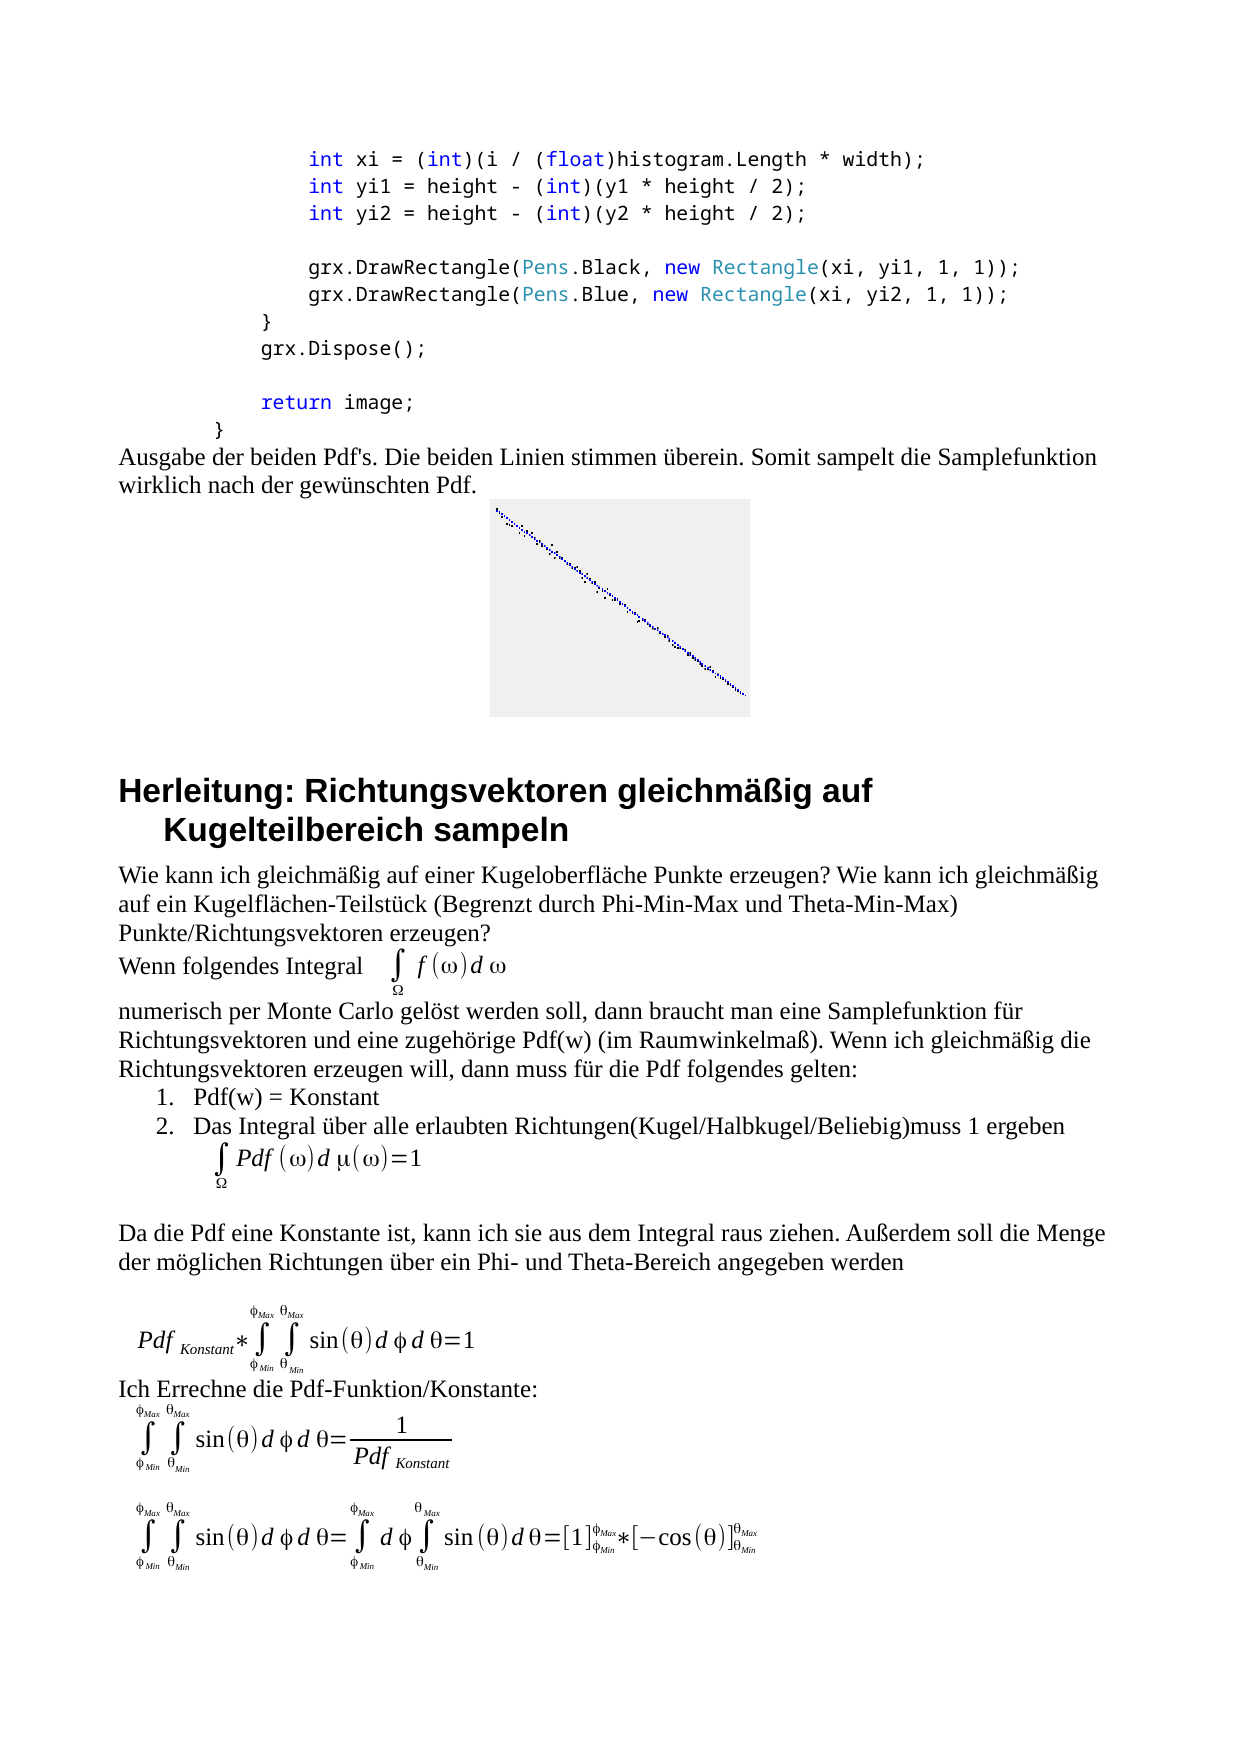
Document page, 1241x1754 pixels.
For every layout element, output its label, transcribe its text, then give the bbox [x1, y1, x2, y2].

text grx.Dispose(); [118, 334, 1122, 361]
text grx.DrawRectangle(Pens.Black, new Rectangle(xi, yi1, 1, 1)); [118, 253, 1122, 280]
text numerisch per Monte Carlo gelöst werden soll, dann braucht man eine Samplefunktion für Richtungsvektoren und eine zugehörige Pdf(w) (im Raumwinkelmaß). Wenn ich gleichmäßig die Richtungsvektoren erzeugen will, dann muss für die Pdf folgendes gelten: [118, 996, 1122, 1082]
text return image; [118, 388, 1122, 415]
text Wie kann ich gleichmäßig auf einer Kugeloberfläche Punkte erzeugen? Wie kann ich gleichmäßig auf ein Kugelflächen-Teilstück (Begrenzt durch Phi-Min-Max und Theta-Min-Max) Punkte/Richtungsvektoren erzeugen? [118, 861, 1122, 947]
text int xi = (int)(i / (float)histogram.Length * width); [118, 145, 1122, 172]
text } [118, 307, 1122, 334]
text int yi1 = height - (int)(y1 * height / 2); [118, 172, 1122, 199]
text } [118, 415, 1122, 442]
text grx.DrawRectangle(Pens.Blue, new Rectangle(xi, yi2, 1, 1)); [118, 280, 1122, 307]
subtitle Herleitung: Richtungsvektoren gleichmäßig auf Kugelteilbereich sampeln [118, 771, 1122, 848]
text Da die Pdf eine Konstante ist, kann ich sie aus dem Integral raus ziehen. Außerdem soll die Menge der möglichen Richtungen über ein Phi- und Theta-Bereich angegeben werden [118, 1218, 1122, 1276]
picture [489, 499, 751, 717]
text int yi2 = height - (int)(y2 * height / 2); [118, 199, 1122, 226]
list Das Integral über alle erlaubten Richtungen(Kugel/Halbkugel/Beliebig)muss 1 ergeben [156, 1111, 1122, 1189]
text Ich Errechne die Pdf-Funktion/Konstante: [118, 1374, 1122, 1403]
text Wenn folgendes Integral [118, 947, 1122, 996]
list Pdf(w) = Konstant [156, 1082, 1122, 1111]
text Ausgabe der beiden Pdf's. Die beiden Linien stimmen überein. Somit sampelt die Samplefunktion wirklich nach der gewünschten Pdf. [118, 442, 1122, 499]
